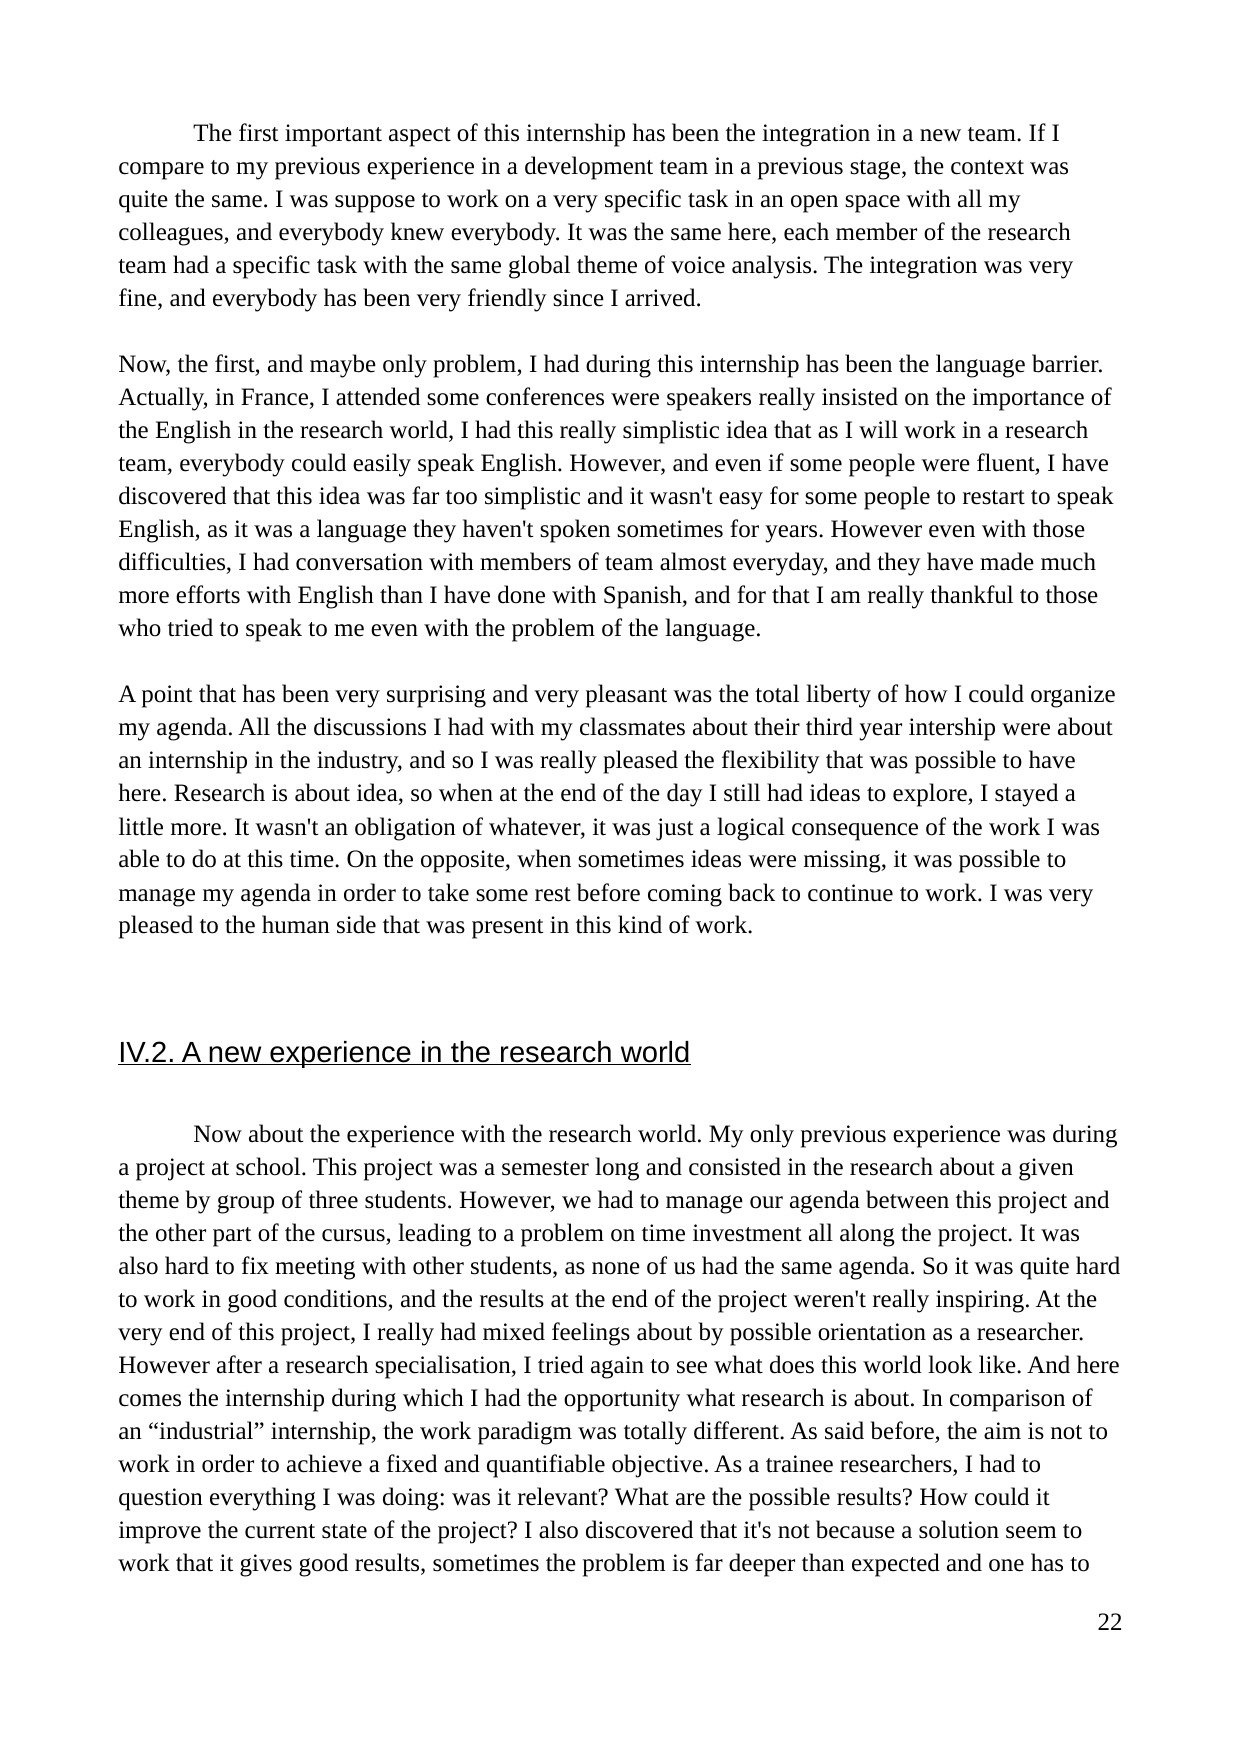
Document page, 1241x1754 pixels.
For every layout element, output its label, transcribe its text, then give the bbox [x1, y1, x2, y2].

text A point that has been very surprising and very pleasant was the total liberty of how I could organize my agenda. All the discussions I had with my classmates about their third year intership were about an internship in the industry, and so I was really pleased the flexibility that was possible to have here. Research is about idea, so when at the end of the day I still had ideas to explore, I stayed a little more. It wasn't an obligation of whatever, it was just a logical consequence of the work I was able to do at this time. On the opposite, when sometimes ideas were missing, it was possible to manage my agenda in order to take some rest before coming back to continue to work. I was very pleased to the human side that was present in this kind of work. [118, 679, 1122, 939]
text Now about the experience with the research world. My only previous experience was during a project at school. This project was a semester long and consisted in the research about a given theme by group of three students. However, we had to manage our agenda between this project and the other part of the cursus, leading to a problem on time investment all along the project. It was also hard to fix meeting with other students, as none of us had the same agenda. So it was quite hard to work in good conditions, and the results at the end of the project weren't really inspiring. At the very end of this project, I really had mixed feelings about by possible orientation as a researcher. However after a research specialisation, I tried again to see what does this world look like. And here comes the internship during which I had the opportunity what research is about. In comparison of an “industrial” internship, the work paradigm was totally different. As said before, the aim is not to work in order to achieve a fixed and quantifiable objective. As a trainee researchers, I had to question everything I was doing: was it relevant? What are the possible results? How could it improve the current state of the project? I also discovered that it's not because a solution seem to work that it gives good results, sometimes the problem is far deeper than expected and one has to [118, 1119, 1122, 1577]
text The first important aspect of this internship has been the integration in a new team. If I compare to my previous experience in a development team in a previous stage, the context was quite the same. I was suppose to work on a very specific task in an open space with all my colleagues, and everybody knew everybody. It was the same here, each member of the research team had a specific task with the same global theme of voice analysis. The integration was very fine, and everybody has been very friendly since I arrived. [118, 118, 1122, 312]
subtitle IV.2. A new experience in the research world [118, 1035, 1122, 1068]
text Now, the first, and maybe only problem, I had during this internship has been the language barrier. Actually, in France, I attended some conferences were speakers really insisted on the importance of the English in the research world, I had this really simplistic idea that as I will work in a research team, everybody could easily speak English. However, and even if some people were fluent, I have discovered that this idea was far too simplistic and it wasn't easy for some people to restart to speak English, as it was a language they haven't spoken sometimes for years. However even with those difficulties, I had conversation with members of team almost everyday, and they have made much more efforts with English than I have done with Spanish, and for that I am really thankful to those who tried to speak to me even with the problem of the language. [118, 349, 1122, 642]
